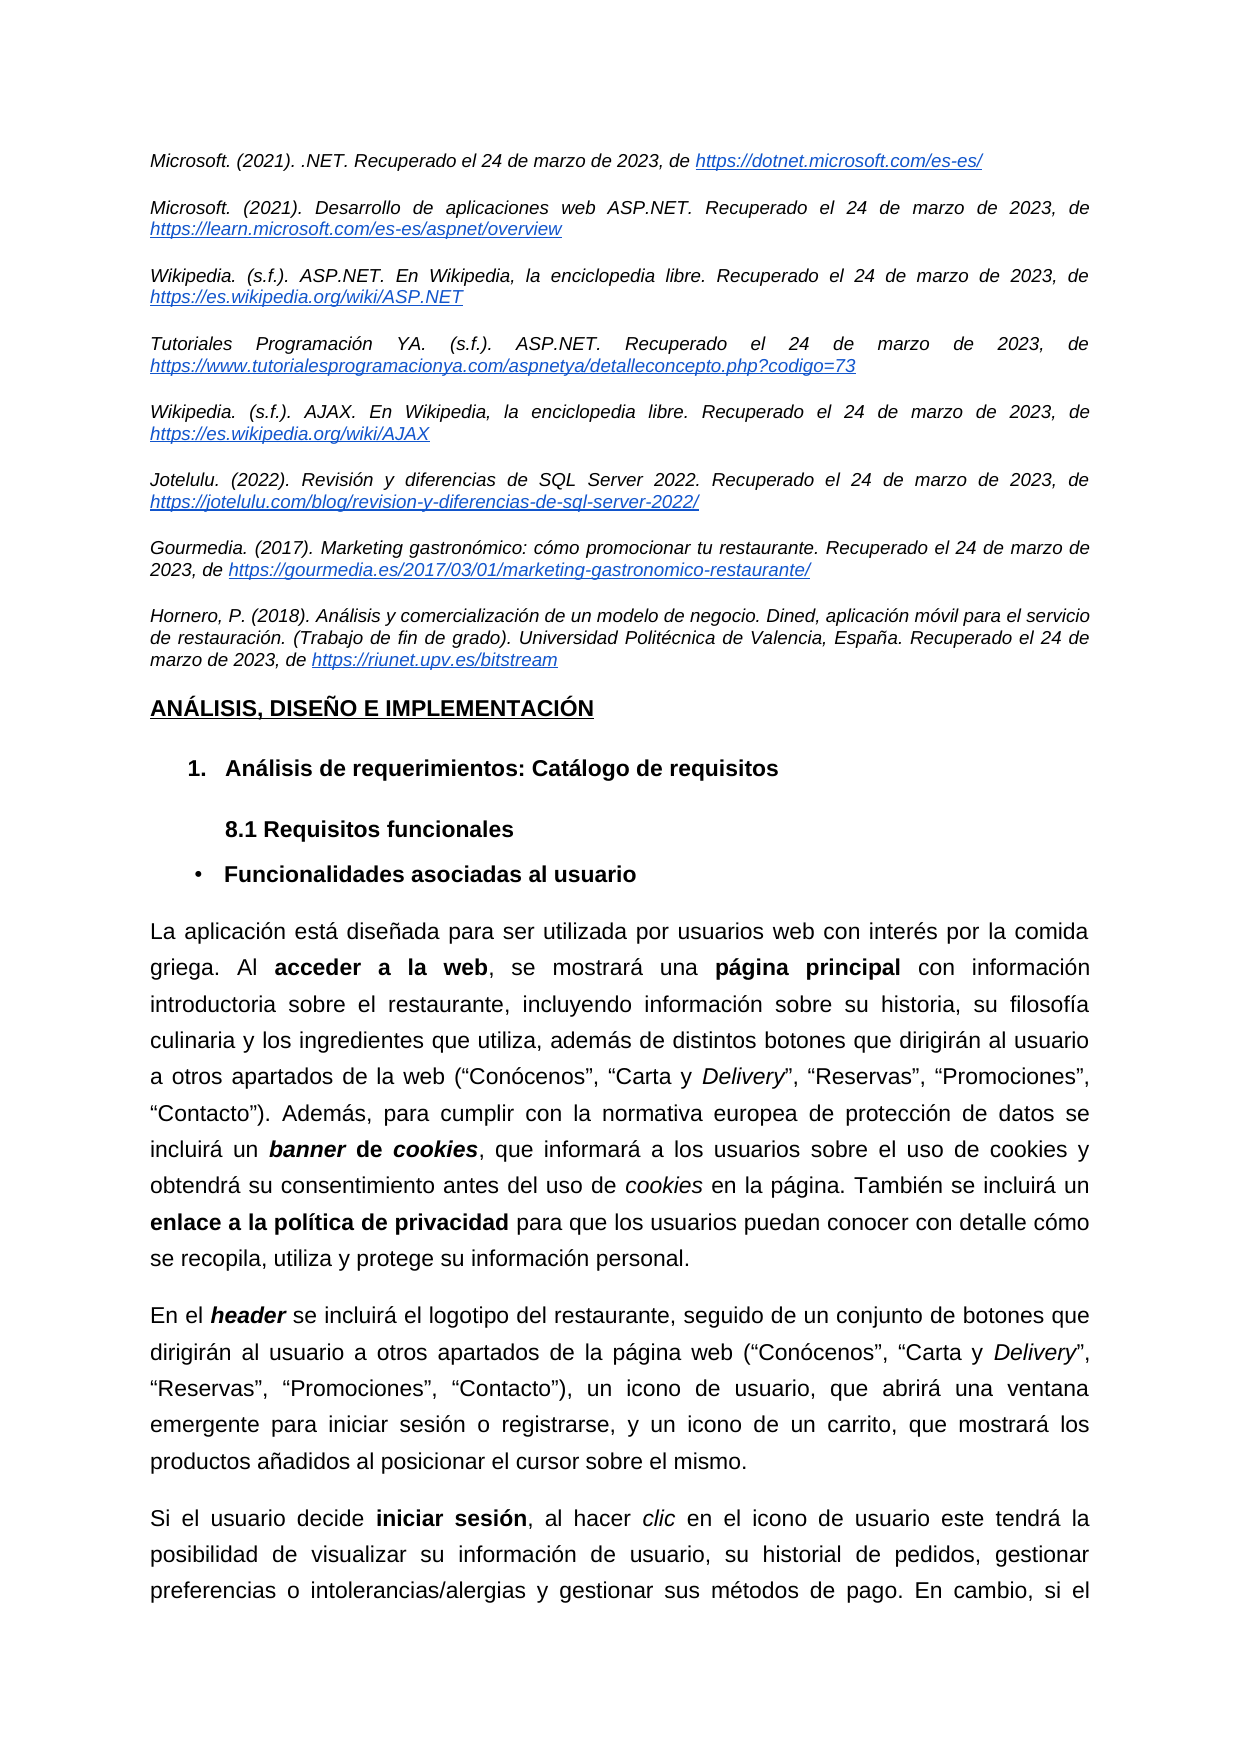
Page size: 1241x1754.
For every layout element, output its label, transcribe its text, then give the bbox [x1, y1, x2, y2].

text Wikipedia. (s.f.). ASP.NET. En Wikipedia, la enciclopedia libre. Recuperado el 24 de marzo de 2023, de https://es.wikipedia.org/wiki/ASP.NET [150, 265, 1090, 308]
list Análisis de requerimientos: Catálogo de requisitos [187, 755, 1090, 782]
text Jotelulu. (2022). Revisión y diferencias de SQL Server 2022. Recuperado el 24 de marzo de 2023, de https://jotelulu.com/blog/revision-y-diferencias-de-sql-server-2022/ [150, 469, 1090, 512]
list Funcionalidades asociadas al usuario [194, 861, 1090, 887]
text La aplicación está diseñada para ser utilizada por usuarios web con interés por la comida griega. Al acceder a la web, se mostrará una página principal con información introductoria sobre el restaurante, incluyendo información sobre su historia, su filosofía culinaria y los ingredientes que utiliza, además de distintos botones que dirigirán al usuario a otros apartados de la web (“Conócenos”, “Carta y Delivery”, “Reservas”, “Promociones”, “Contacto”). Además, para cumplir con la normativa europea de protección de datos se incluirá un banner de cookies, que informará a los usuarios sobre el uso de cookies y obtendrá su consentimiento antes del uso de cookies en la página. También se incluirá un enlace a la política de privacidad para que los usuarios puedan conocer con detalle cómo se recopila, utiliza y protege su información personal. [150, 918, 1090, 1271]
text 8.1 Requisitos funcionales [150, 816, 1090, 842]
text Microsoft. (2021). Desarrollo de aplicaciones web ASP.NET. Recuperado el 24 de marzo de 2023, de https://learn.microsoft.com/es-es/aspnet/overview [150, 197, 1090, 240]
text ANÁLISIS, DISEÑO E IMPLEMENTACIÓN [150, 695, 1090, 721]
text Microsoft. (2021). .NET. Recuperado el 24 de marzo de 2023, de https://dotnet.microsoft.com/es-es/ [150, 150, 1090, 172]
text Wikipedia. (s.f.). AJAX. En Wikipedia, la enciclopedia libre. Recuperado el 24 de marzo de 2023, de https://es.wikipedia.org/wiki/AJAX [150, 401, 1090, 444]
text Hornero, P. (2018). Análisis y comercialización de un modelo de negocio. Dined, aplicación móvil para el servicio de restauración. (Trabajo de fin de grado). Universidad Politécnica de Valencia, España. Recuperado el 24 de marzo de 2023, de https://riunet.upv.es/bitstream [150, 605, 1090, 670]
text En el header se incluirá el logotipo del restaurante, seguido de un conjunto de botones que dirigirán al usuario a otros apartados de la página web (“Conócenos”, “Carta y Delivery”, “Reservas”, “Promociones”, “Contacto”), un icono de usuario, que abrirá una ventana emergente para iniciar sesión o registrarse, y un icono de un carrito, que mostrará los productos añadidos al posicionar el cursor sobre el mismo. [150, 1302, 1090, 1474]
text Gourmedia. (2017). Marketing gastronómico: cómo promocionar tu restaurante. Recuperado el 24 de marzo de 2023, de https://gourmedia.es/2017/03/01/marketing-gastronomico-restaurante/ [150, 537, 1090, 580]
text Si el usuario decide iniciar sesión, al hacer clic en el icono de usuario este tendrá la posibilidad de visualizar su información de usuario, su historial de pedidos, gestionar preferencias o intolerancias/alergias y gestionar sus métodos de pago. En cambio, si el [150, 1505, 1090, 1604]
text Tutoriales Programación YA. (s.f.). ASP.NET. Recuperado el 24 de marzo de 2023, de https://www.tutorialesprogramacionya.com/aspnetya/detalleconcepto.php?codigo=73 [150, 333, 1090, 376]
